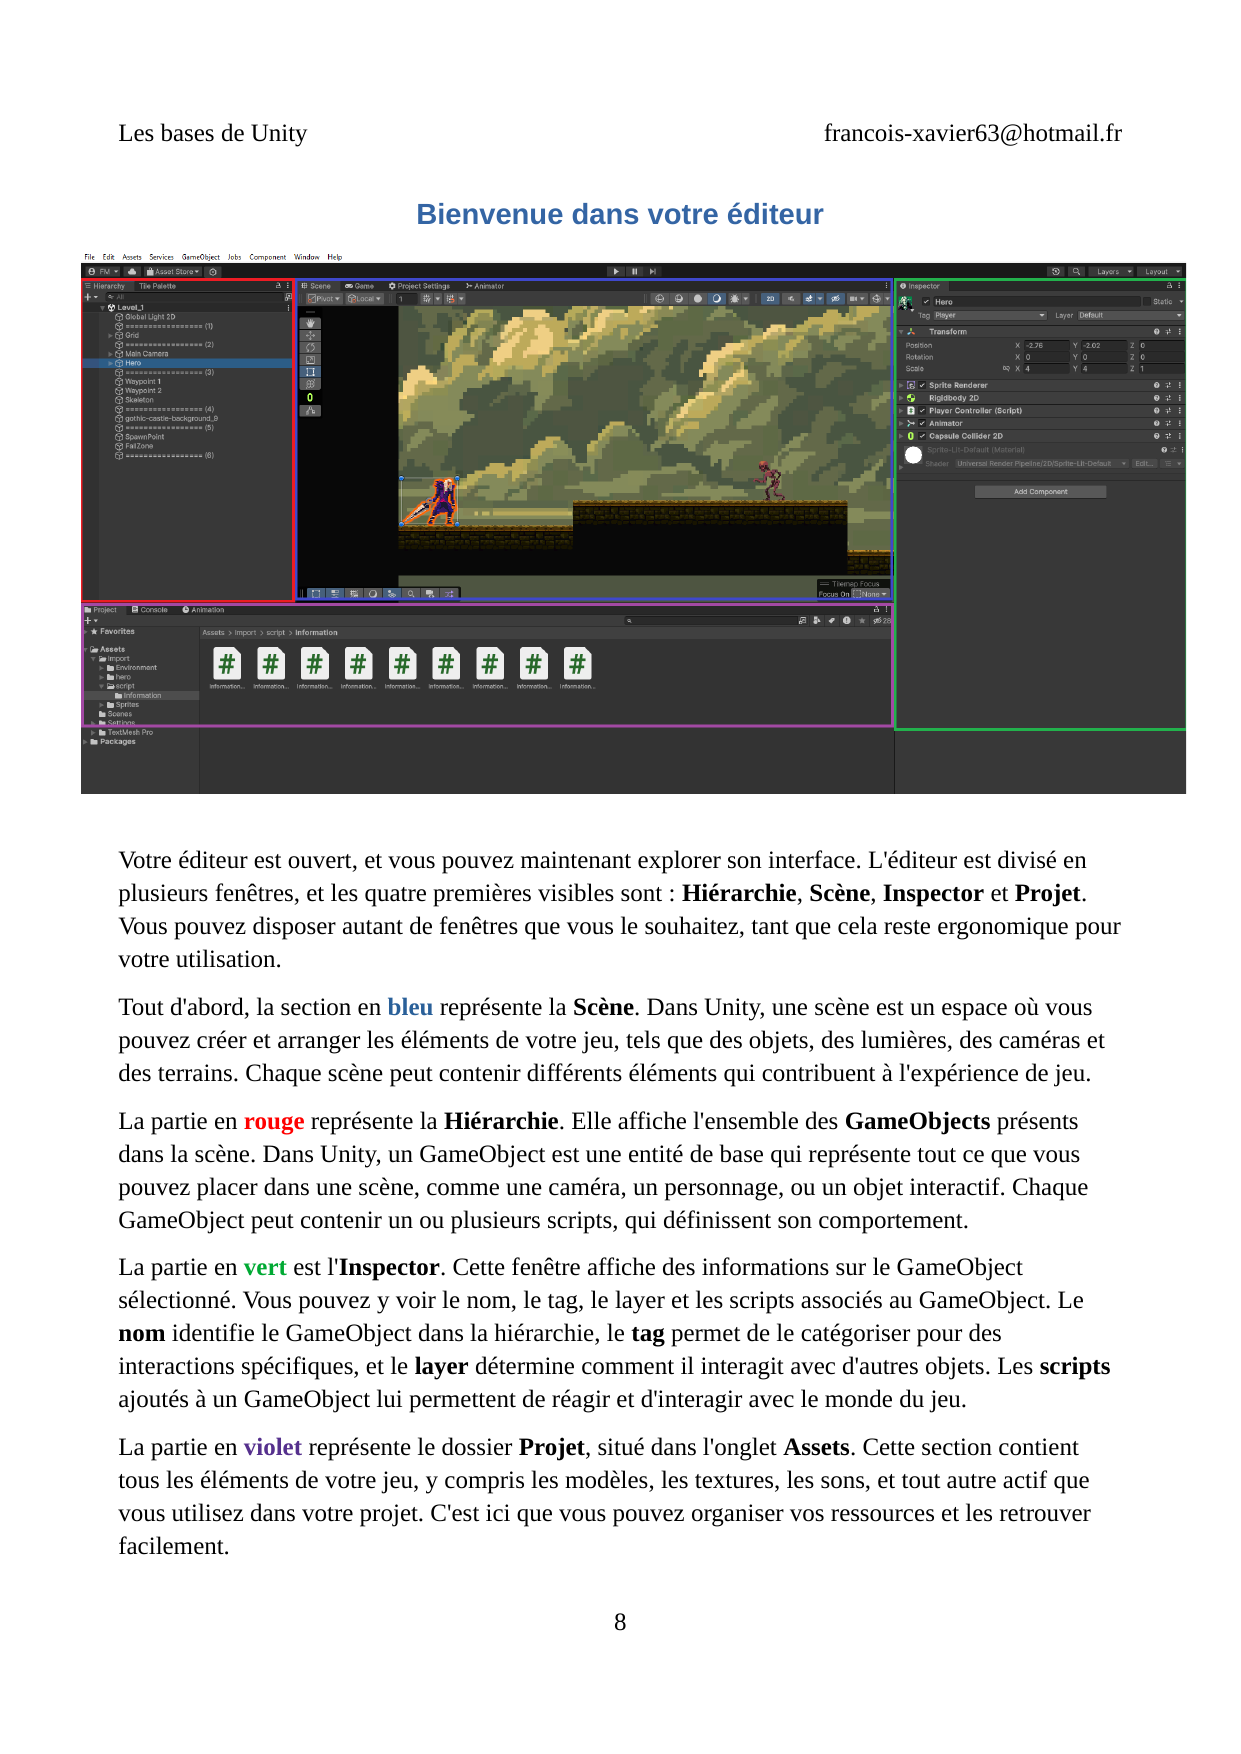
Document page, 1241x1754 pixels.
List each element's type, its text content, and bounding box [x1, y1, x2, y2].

text Tout d'abord, la section en bleu représente la Scène. Dans Unity, une scène est un espace où vous pouvez créer et arranger les éléments de votre jeu, tels que des objets, des lumières, des caméras et des terrains. Chaque scène peut contenir différents éléments qui contribuent à l'expérience de jeu. [118, 992, 1122, 1087]
text La partie en rouge représente la Hiérarchie. Elle affiche l'ensemble des GameObjects présents dans la scène. Dans Unity, un GameObject est une entité de base qui représente tout ce que vous pouvez placer dans une scène, comme une caméra, un personnage, ou un objet interactif. Chaque GameObject peut contenir un ou plusieurs scripts, qui définissent son comportement. [118, 1106, 1122, 1233]
picture [81, 251, 1187, 794]
text Votre éditeur est ouvert, et vous pouvez maintenant explorer son interface. L'éditeur est divisé en plusieurs fenêtres, et les quatre premières visibles sont : Hiérarchie, Scène, Inspector et Projet. Vous pouvez disposer autant de fenêtres que vous le souhaitez, tant que cela reste ergonomique pour votre utilisation. [118, 845, 1122, 973]
subtitle Bienvenue dans votre éditeur [118, 197, 1122, 231]
text La partie en vert est l'Inspector. Cette fenêtre affiche des informations sur le GameObject sélectionné. Vous pouvez y voir le nom, le tag, le layer et les scripts associés au GameObject. Le nom identifie le GameObject dans la hiérarchie, le tag permet de le catégoriser pour des interactions spécifiques, et le layer détermine comment il interagit avec d'autres objets. Les scripts ajoutés à un GameObject lui permettent de réagir et d'interagir avec le monde du jeu. [118, 1252, 1122, 1413]
text La partie en violet représente le dossier Projet, situé dans l'onglet Assets. Cette section contient tous les éléments de votre jeu, y compris les modèles, les textures, les sons, et tout autre actif que vous utilisez dans votre projet. C'est ici que vous pouvez organiser vos ressources et les retrouver facilement. [118, 1432, 1122, 1560]
